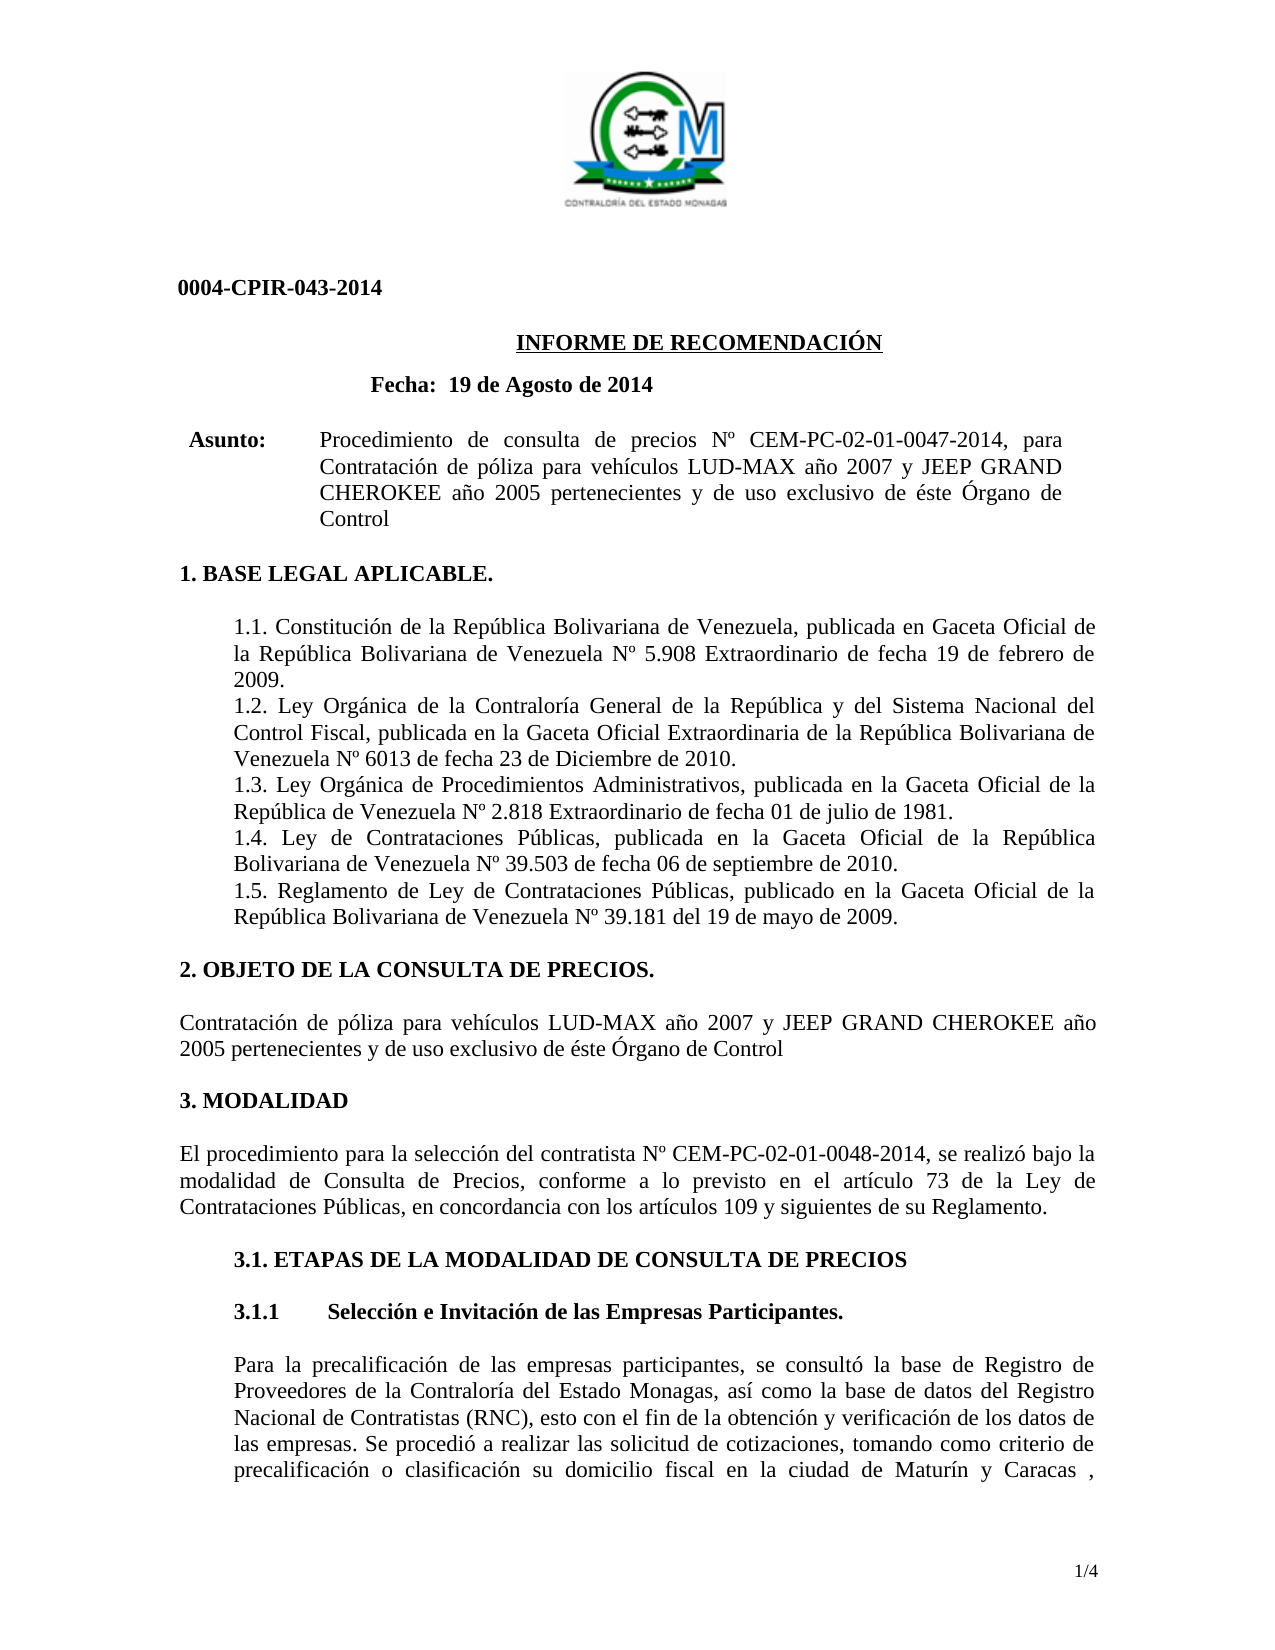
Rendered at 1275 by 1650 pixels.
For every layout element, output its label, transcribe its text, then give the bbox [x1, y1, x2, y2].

text 1.2. Ley Orgánica de la Contraloría General de la República y del Sistema Nacional del Control Fiscal, publicada en la Gaceta Oficial Extraordinaria de la República Bolivariana de Venezuela Nº 6013 de fecha 23 de Diciembre de 2010. [233, 692, 1095, 771]
text 1.5. Reglamento de Ley de Contrataciones Públicas, publicado en la Gaceta Oficial de la República Bolivariana de Venezuela Nº 39.181 del 19 de mayo de 2009. [233, 877, 1095, 929]
text 3.1. ETAPAS DE LA MODALIDAD DE CONSULTA DE PRECIOS [233, 1246, 1096, 1272]
text 1.4. Ley de Contrataciones Públicas, publicada en la Gaceta Oficial de la República Bolivariana de Venezuela Nº 39.503 de fecha 06 de septiembre de 2010. [233, 824, 1095, 877]
table_header Asunto: [177, 426, 308, 532]
table_header Procedimiento de consulta de precios Nº CEM-PC-02-01-0047-2014, para Contratación de póliza para vehículos LUD-MAX año 2007 y JEEP GRAND CHEROKEE año 2005 pertenecientes y de uso exclusivo de éste Órgano de Control [308, 426, 1074, 532]
text 1.1. Constitución de la República Bolivariana de Venezuela, publicada en Gaceta Oficial de la República Bolivariana de Venezuela Nº 5.908 Extraordinario de fecha 19 de febrero de 2009. [233, 613, 1095, 692]
text Contratación de póliza para vehículos LUD-MAX año 2007 y JEEP GRAND CHEROKEE año 2005 pertenecientes y de uso exclusivo de éste Órgano de Control [179, 1008, 1098, 1061]
text 1.3. Ley Orgánica de Procedimientos Administrativos, publicada en la Gaceta Oficial de la República de Venezuela Nº 2.818 Extraordinario de fecha 01 de julio de 1981. [233, 771, 1095, 824]
picture [562, 69, 730, 210]
table_cell Fecha: 19 de Agosto de 2014 [359, 371, 1039, 398]
text Para la precalificación de las empresas participantes, se consultó la base de Registro de Proveedores de la Contraloría del Estado Monagas, así como la base de datos del Registro Nacional de Contratistas (RNC), esto con el fin de la obtención y verificación de los datos de las empresas. Se procedió a realizar las solicitud de cotizaciones, tomando como criterio de precalificación o clasificación su domicilio fiscal en la ciudad de Maturín y Caracas , [233, 1351, 1094, 1483]
text 0004-CPIR-043-2014 [177, 274, 1098, 301]
text El procedimiento para la selección del contratista Nº CEM-PC-02-01-0048-2014, se realizó bajo la modalidad de Consulta de Precios, conforme a lo previsto en el artículo 73 de la Ley de Contrataciones Públicas, en concordancia con los artículos 109 y siguientes de su Reglamento. [179, 1140, 1096, 1219]
text 3. MODALIDAD [179, 1088, 1096, 1114]
text 2. OBJETO DE LA CONSULTA DE PRECIOS. [179, 956, 1096, 982]
table_header INFORME DE RECOMENDACIÓN [359, 313, 1039, 371]
text 1. BASE LEGAL APLICABLE. [179, 561, 1096, 587]
list Selección e Invitación de las Empresas Participantes. [233, 1298, 1096, 1325]
